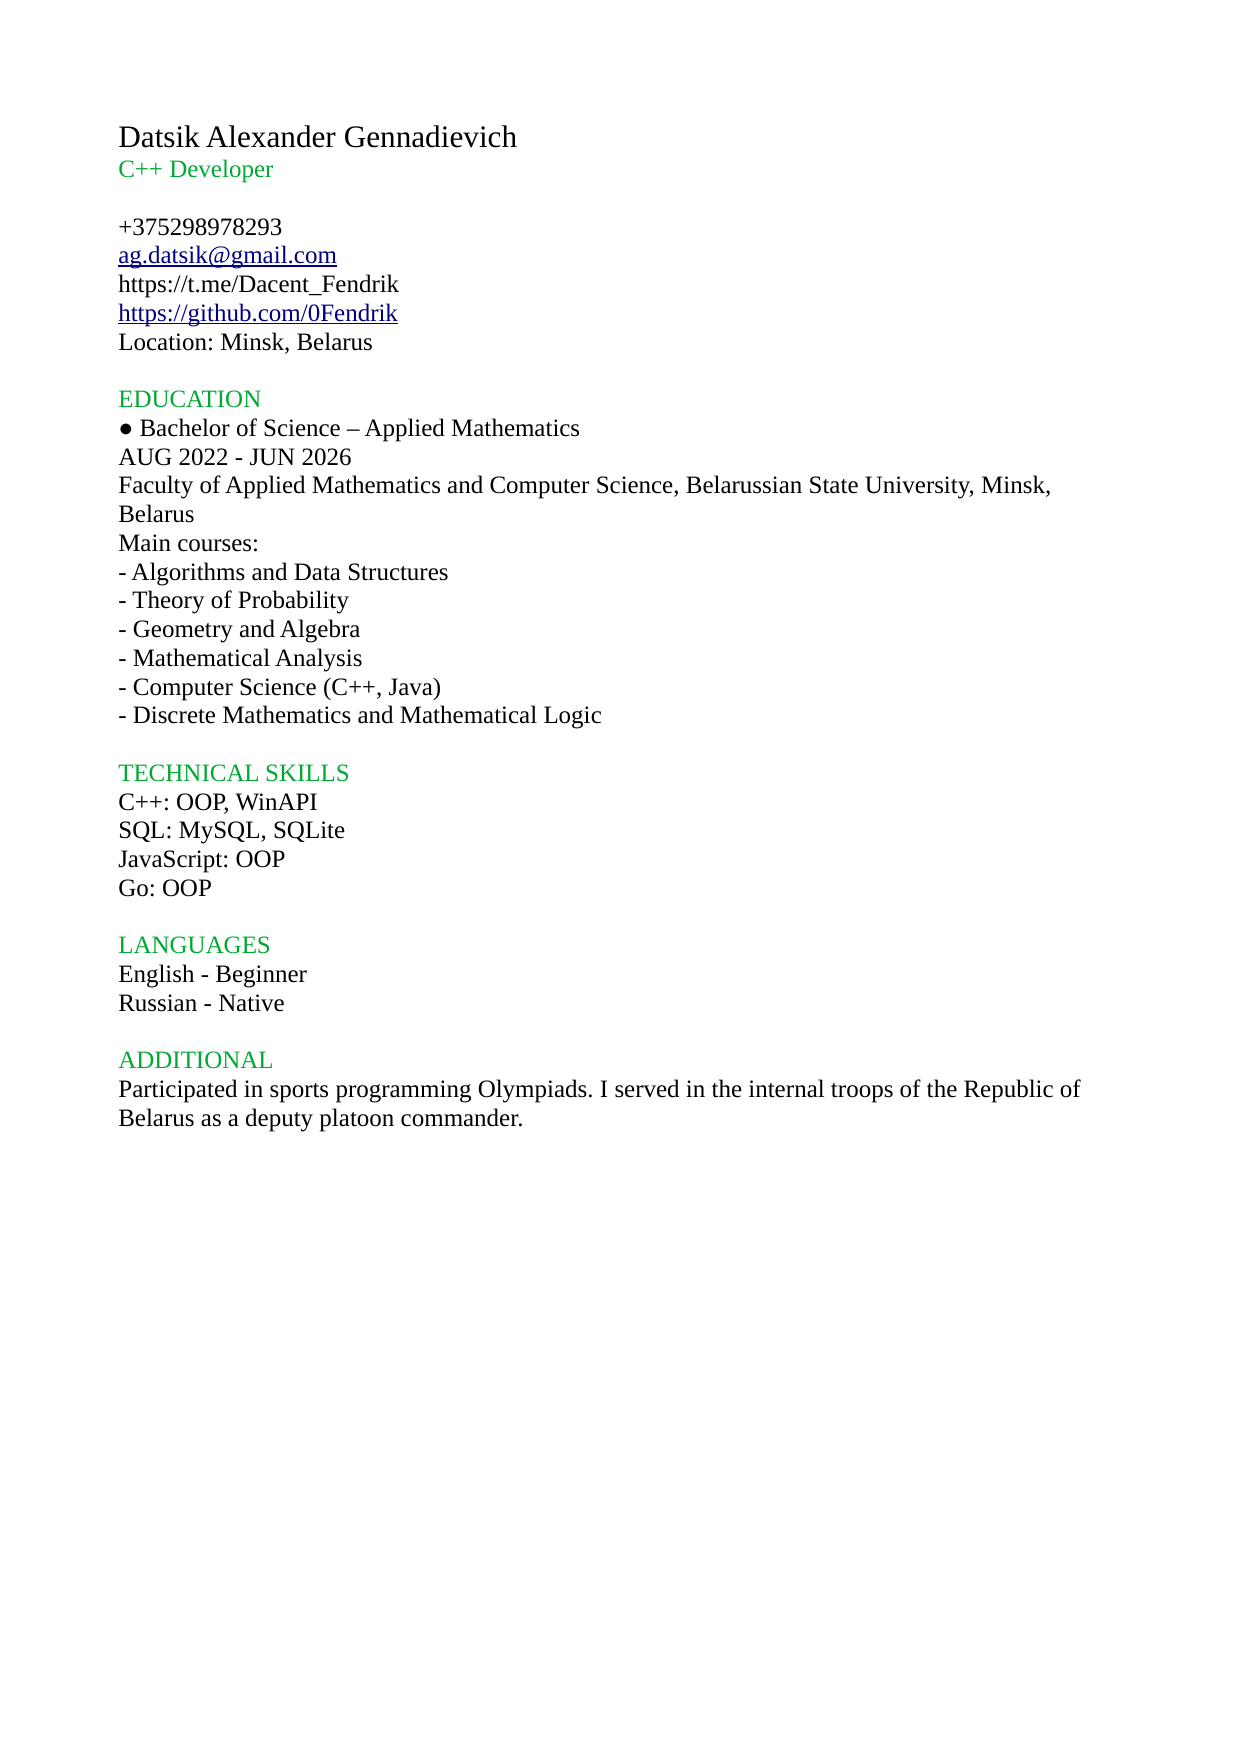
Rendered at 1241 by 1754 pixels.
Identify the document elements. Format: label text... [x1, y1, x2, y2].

text AUG 2022 - JUN 2026 [118, 442, 1122, 470]
text ● Bachelor of Science – Applied Mathematics [118, 413, 1122, 442]
text - Mathematical Analysis [118, 643, 1122, 672]
text Participated in sports programming Olympiads. I served in the internal troops of the Republic of Belarus as a deputy platoon commander. [118, 1074, 1122, 1132]
text TECHNICAL SKILLS [118, 758, 1122, 787]
text Russian - Native [118, 988, 1122, 1017]
text https://t.me/Dacent_Fendrik [118, 269, 1122, 298]
text ADDITIONAL [118, 1045, 1122, 1074]
text Go: OOP [118, 873, 1122, 902]
text English - Beginner [118, 959, 1122, 988]
text - Algorithms and Data Structures [118, 557, 1122, 585]
text Belarus [118, 499, 1122, 528]
text Datsik Alexander Gennadievich [118, 118, 1122, 154]
text - Computer Science (C++, Java) [118, 672, 1122, 700]
text EDUCATION [118, 384, 1122, 413]
text - Theory of Probability [118, 585, 1122, 614]
text Main courses: [118, 528, 1122, 557]
text С++: OOP, WinAPI [118, 787, 1122, 815]
text C++ Developer [118, 154, 1122, 183]
text - Discrete Mathematics and Mathematical Logic [118, 700, 1122, 729]
text LANGUAGES [118, 930, 1122, 959]
text - Geometry and Algebra [118, 614, 1122, 643]
text SQL: MySQL, SQLite [118, 815, 1122, 844]
text JavaScript: OOP [118, 844, 1122, 873]
text +375298978293 [118, 212, 1122, 240]
text Location: Minsk, Belarus [118, 327, 1122, 355]
text ag.datsik@gmail.com [118, 240, 1122, 269]
text Faculty of Applied Mathematics and Computer Science, Belarussian State University, Minsk, [118, 470, 1122, 499]
text https://github.com/0Fendrik [118, 298, 1122, 327]
